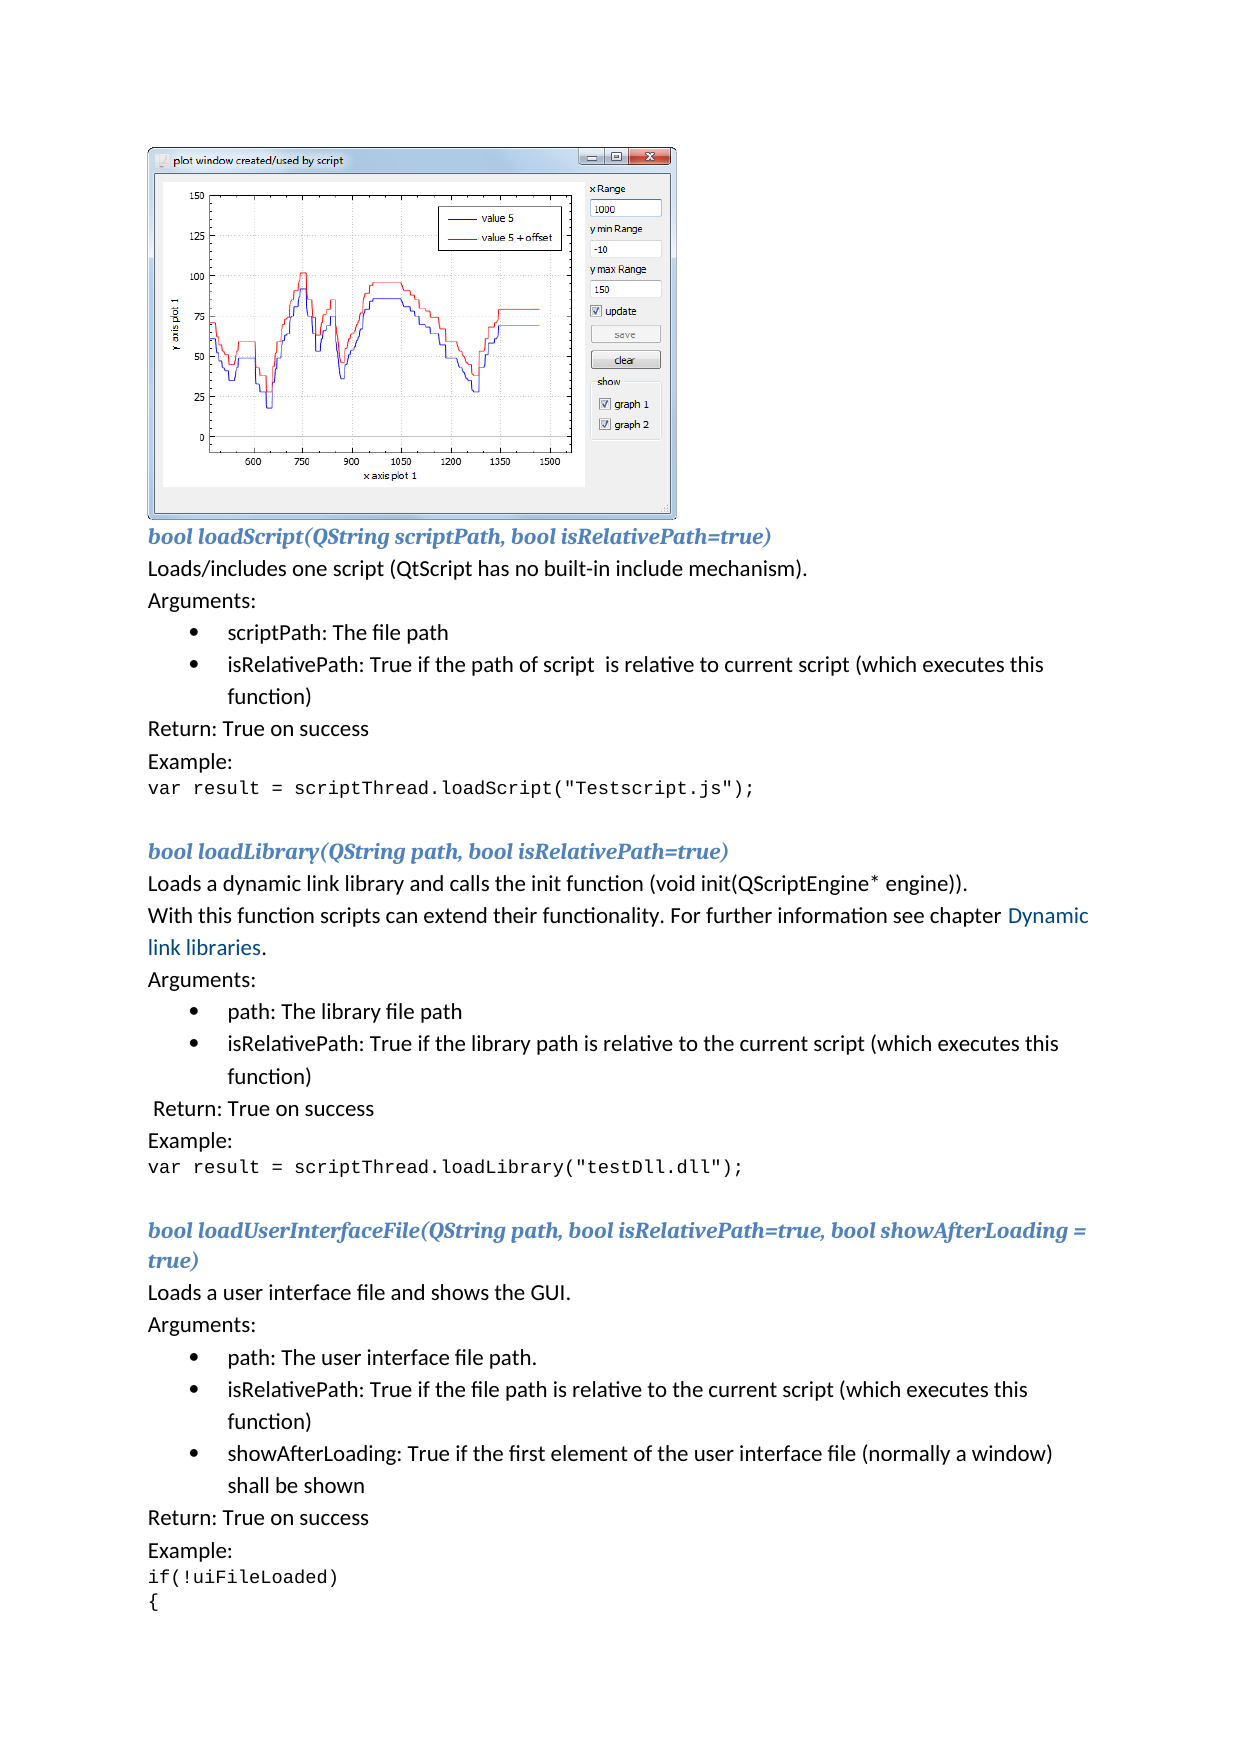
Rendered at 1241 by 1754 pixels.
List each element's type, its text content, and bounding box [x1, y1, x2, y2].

picture [147, 147, 677, 520]
text Example: [148, 1126, 1093, 1154]
text Loads a dynamic link library and calls the init function (void init(QScriptEngine* engine)). [148, 869, 1093, 897]
list showAfterLoading: True if the first element of the user interface file (normally a window) shall be shown [190, 1439, 1093, 1499]
text Return: True on success [148, 1503, 1093, 1532]
text Return: True on success [148, 714, 1093, 743]
text Example: [148, 1536, 1093, 1564]
list scriptPath: The file path [190, 618, 1093, 646]
subtitle bool loadLibrary(QString path, bool isRelativePath=true) [148, 838, 1093, 865]
list isRelativePath: True if the library path is relative to the current script (which executes this function) [190, 1029, 1093, 1090]
list path: The user interface file path. [190, 1343, 1093, 1371]
text if(!uiFileLoaded) [148, 1568, 1093, 1589]
text Arguments: [148, 586, 1093, 614]
text Arguments: [148, 1310, 1093, 1338]
subtitle bool loadScript(QString scriptPath, bool isRelativePath=true) [148, 148, 1093, 550]
text { [148, 1592, 1093, 1613]
list path: The library file path [190, 997, 1093, 1025]
text var result = scriptThread.loadScript("Testscript.js"); [148, 779, 1093, 800]
text With this function scripts can extend their functionality. For further information see chapter Dynamic link libraries. [148, 901, 1093, 961]
text Return: True on success [148, 1094, 1093, 1122]
text var result = scriptThread.loadLibrary("testDll.dll"); [148, 1158, 1093, 1179]
text Example: [148, 747, 1093, 775]
list isRelativePath: True if the path of script is relative to current script (which executes this function) [190, 650, 1093, 710]
list isRelativePath: True if the file path is relative to the current script (which executes this function) [190, 1375, 1093, 1435]
subtitle bool loadUserInterfaceFile(QString path, bool isRelativePath=true, bool showAfterLoading = true) [148, 1218, 1093, 1274]
text Loads/includes one script (QtScript has no built-in include mechanism). [148, 554, 1093, 582]
text Arguments: [148, 965, 1093, 993]
text Loads a user interface file and shows the GUI. [148, 1278, 1093, 1306]
